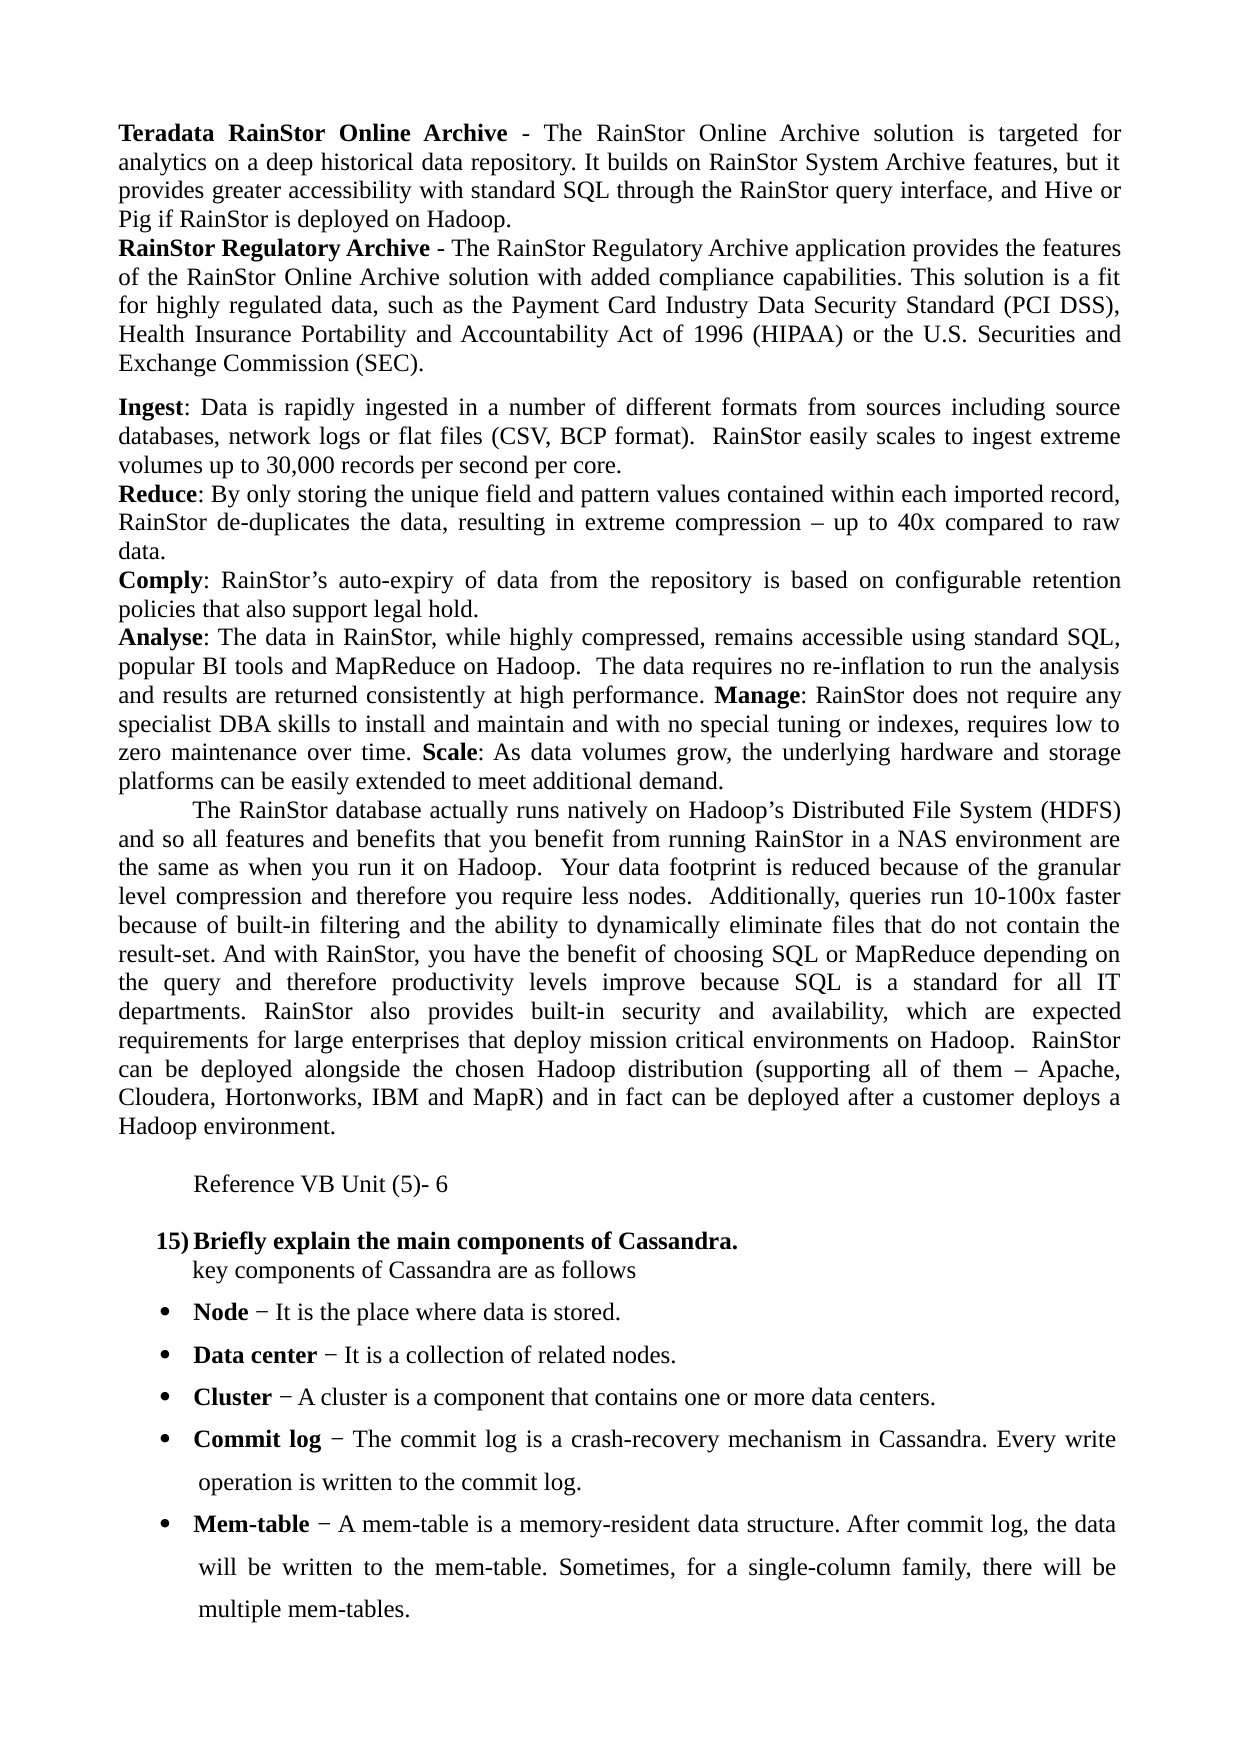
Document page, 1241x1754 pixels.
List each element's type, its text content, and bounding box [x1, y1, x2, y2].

text Reduce: By only storing the unique field and pattern values contained within each imported record, RainStor de-duplicates the data, resulting in extreme compression – up to 40x compared to raw data. [118, 479, 1122, 565]
list Node − It is the place where data is stored. [161, 1284, 1117, 1326]
text Ingest: Data is rapidly ingested in a number of different formats from sources including source databases, network logs or flat files (CSV, BCP format). RainStor easily scales to ingest extreme volumes up to 30,000 records per second per core. [118, 392, 1122, 479]
list Briefly explain the main components of Cassandra. [156, 1226, 1122, 1255]
text Analyse: The data in RainStor, while highly compressed, remains accessible using standard SQL, popular BI tools and MapReduce on Hadoop. The data requires no re-inflation to run the analysis and results are returned consistently at high performance. Manage: RainStor does not require any specialist DBA skills to install and maintain and with no special tuning or indexes, requires low to zero maintenance over time. Scale: As data volumes grow, the underlying hardware and storage platforms can be easily extended to meet additional demand. [118, 622, 1122, 795]
list Mem-table − A mem-table is a memory-resident data structure. After commit log, the data will be written to the mem-table. Sometimes, for a single-column family, there will be multiple mem-tables. [161, 1496, 1117, 1623]
list Commit log − The commit log is a crash-recovery mechanism in Cassandra. Every write operation is written to the commit log. [161, 1411, 1117, 1496]
text Teradata RainStor Online Archive - The RainStor Online Archive solution is targeted for analytics on a deep historical data repository. It builds on RainStor System Archive features, but it provides greater accessibility with standard SQL through the RainStor query interface, and Hive or Pig if RainStor is deployed on Hadoop. [118, 118, 1122, 233]
text RainStor Regulatory Archive - The RainStor Regulatory Archive application provides the features of the RainStor Online Archive solution with added compliance capabilities. This solution is a fit for highly regulated data, such as the Payment Card Industry Data Security Standard (PCI DSS), Health Insurance Portability and Accountability Act of 1996 (HIPAA) or the U.S. Securities and Exchange Commission (SEC). [81, 233, 1122, 377]
text Comply: RainStor’s auto-expiry of data from the repository is based on configurable retention policies that also support legal hold. [118, 565, 1122, 622]
text key components of Cassandra are as follows [192, 1255, 1122, 1284]
list Reference VB Unit (5)- 6 [156, 1169, 1122, 1197]
list Cluster − A cluster is a component that contains one or more data centers. [161, 1368, 1117, 1411]
text The RainStor database actually runs natively on Hadoop’s Distributed File System (HDFS) and so all features and benefits that you benefit from running RainStor in a NAS environment are the same as when you run it on Hadoop. Your data footprint is reduced because of the granular level compression and therefore you require less nodes. Additionally, queries run 10-100x faster because of built-in filtering and the ability to dynamically eliminate files that do not contain the result-set. And with RainStor, you have the benefit of choosing SQL or MapReduce depending on the query and therefore productivity levels improve because SQL is a standard for all IT departments. RainStor also provides built-in security and availability, which are expected requirements for large enterprises that deploy mission critical environments on Hadoop. RainStor can be deployed alongside the chosen Hadoop distribution (supporting all of them – Apache, Cloudera, Hortonworks, IBM and MapR) and in fact can be deployed after a customer deploys a Hadoop environment. [118, 795, 1122, 1140]
list Data center − It is a collection of related nodes. [161, 1326, 1117, 1368]
